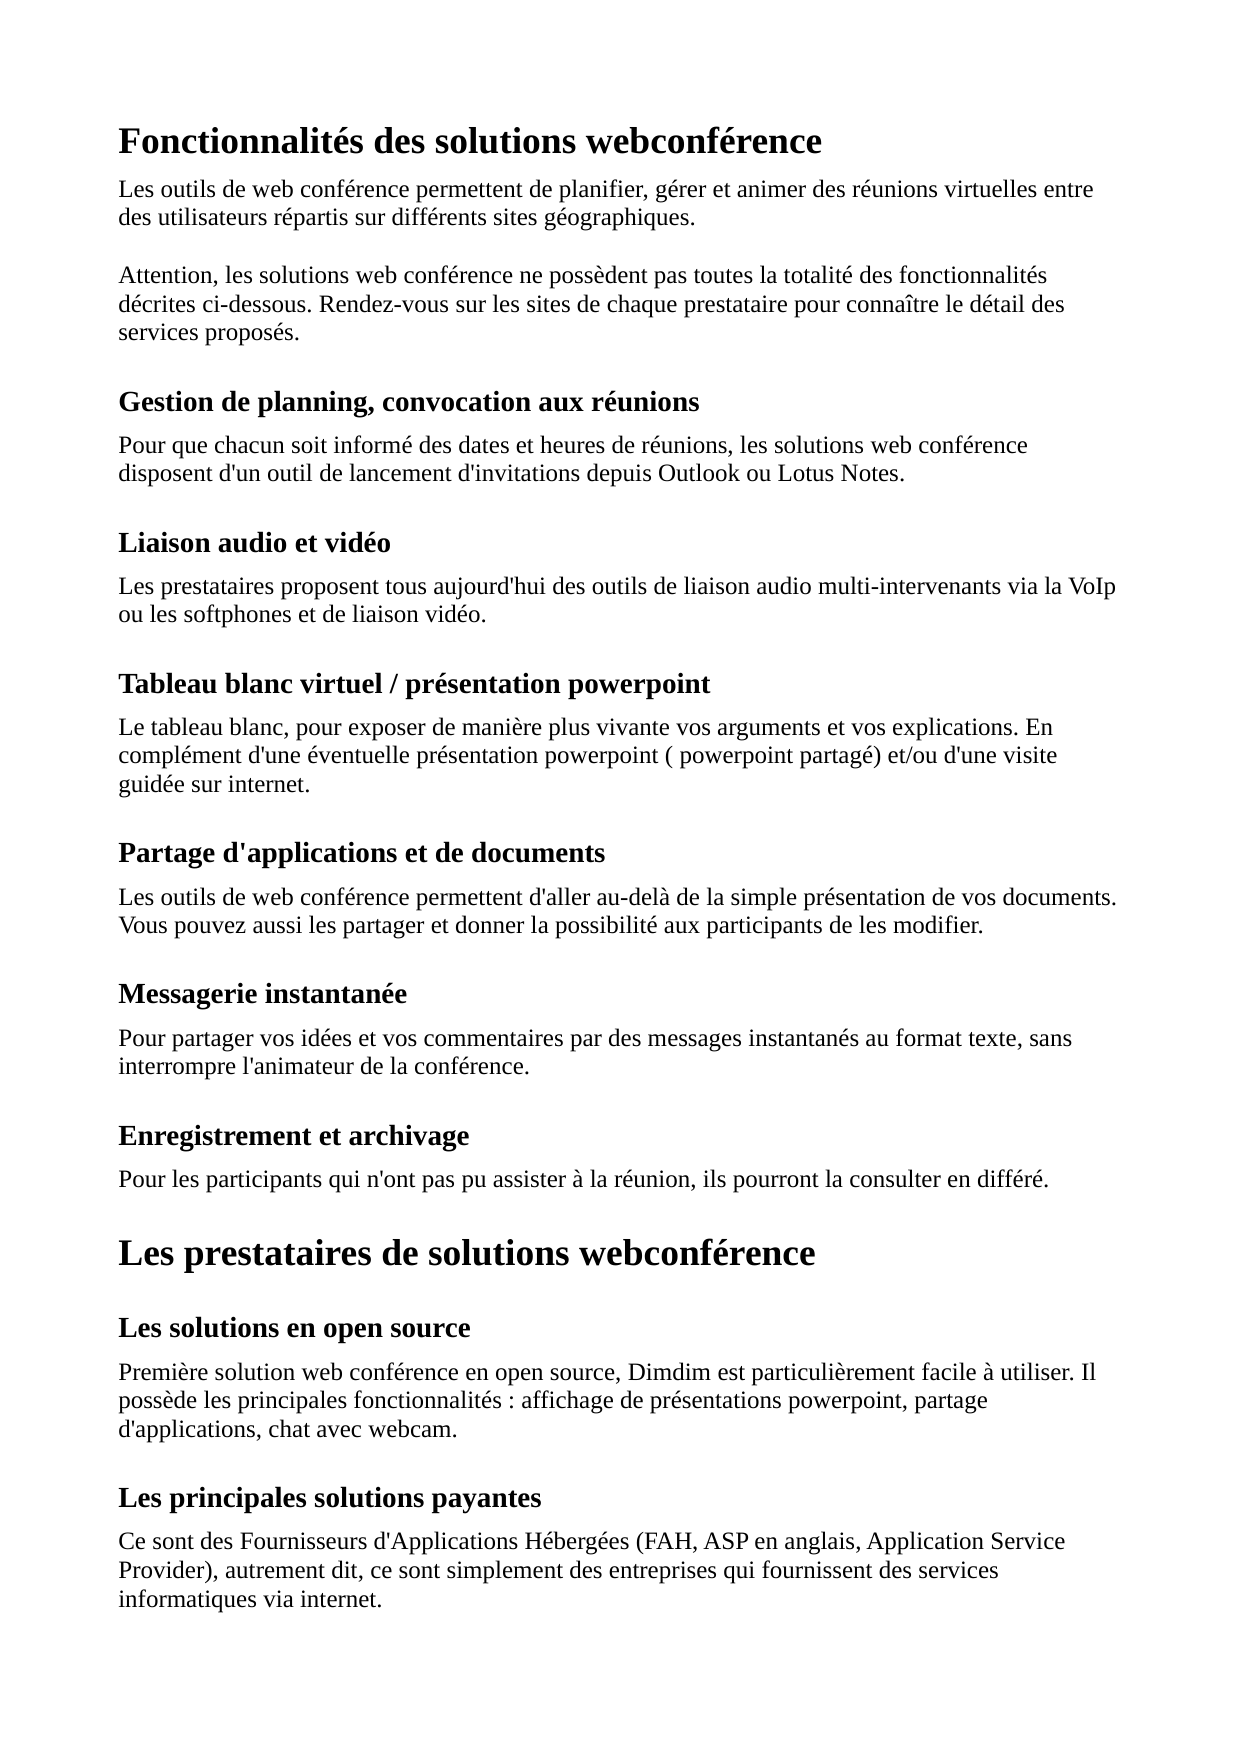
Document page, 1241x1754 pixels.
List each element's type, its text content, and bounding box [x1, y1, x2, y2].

text Pour les participants qui n'ont pas pu assister à la réunion, ils pourront la consulter en différé. [118, 1164, 1122, 1192]
subtitle Partage d'applications et de documents [118, 836, 1122, 869]
text Le tableau blanc, pour exposer de manière plus vivante vos arguments et vos explications. En complément d'une éventuelle présentation powerpoint ( powerpoint partagé) et/ou d'une visite guidée sur internet. [118, 712, 1122, 798]
text Les outils de web conférence permettent de planifier, gérer et animer des réunions virtuelles entre des utilisateurs répartis sur différents sites géographiques. Attention, les solutions web conférence ne possèdent pas toutes la totalité des fonctionnalités décrites ci-dessous. Rendez-vous sur les sites de chaque prestataire pour connaître le détail des services proposés. [118, 174, 1122, 346]
subtitle Tableau blanc virtuel / présentation powerpoint [118, 666, 1122, 699]
subtitle Messagerie instantanée [118, 977, 1122, 1010]
subtitle Gestion de planning, convocation aux réunions [118, 384, 1122, 417]
text Les prestataires proposent tous aujourd'hui des outils de liaison audio multi-intervenants via la VoIp ou les softphones et de liaison vidéo. [118, 571, 1122, 628]
text Ce sont des Fournisseurs d'Applications Hébergées (FAH, ASP en anglais, Application Service Provider), autrement dit, ce sont simplement des entreprises qui fournissent des services informatiques via internet. [118, 1526, 1122, 1613]
subtitle Fonctionnalités des solutions webconférence [118, 118, 1122, 161]
text Pour que chacun soit informé des dates et heures de réunions, les solutions web conférence disposent d'un outil de lancement d'invitations depuis Outlook ou Lotus Notes. [118, 430, 1122, 487]
subtitle Enregistrement et archivage [118, 1118, 1122, 1151]
subtitle Les solutions en open source [118, 1311, 1122, 1344]
text Première solution web conférence en open source, Dimdim est particulièrement facile à utiliser. Il possède les principales fonctionnalités : affichage de présentations powerpoint, partage d'applications, chat avec webcam. [118, 1357, 1122, 1443]
subtitle Les principales solutions payantes [118, 1480, 1122, 1514]
text Pour partager vos idées et vos commentaires par des messages instantanés au format texte, sans interrompre l'animateur de la conférence. [118, 1023, 1122, 1080]
subtitle Liaison audio et vidéo [118, 525, 1122, 558]
subtitle Les prestataires de solutions webconférence [118, 1230, 1122, 1273]
text Les outils de web conférence permettent d'aller au-delà de la simple présentation de vos documents. Vous pouvez aussi les partager et donner la possibilité aux participants de les modifier. [118, 882, 1122, 939]
